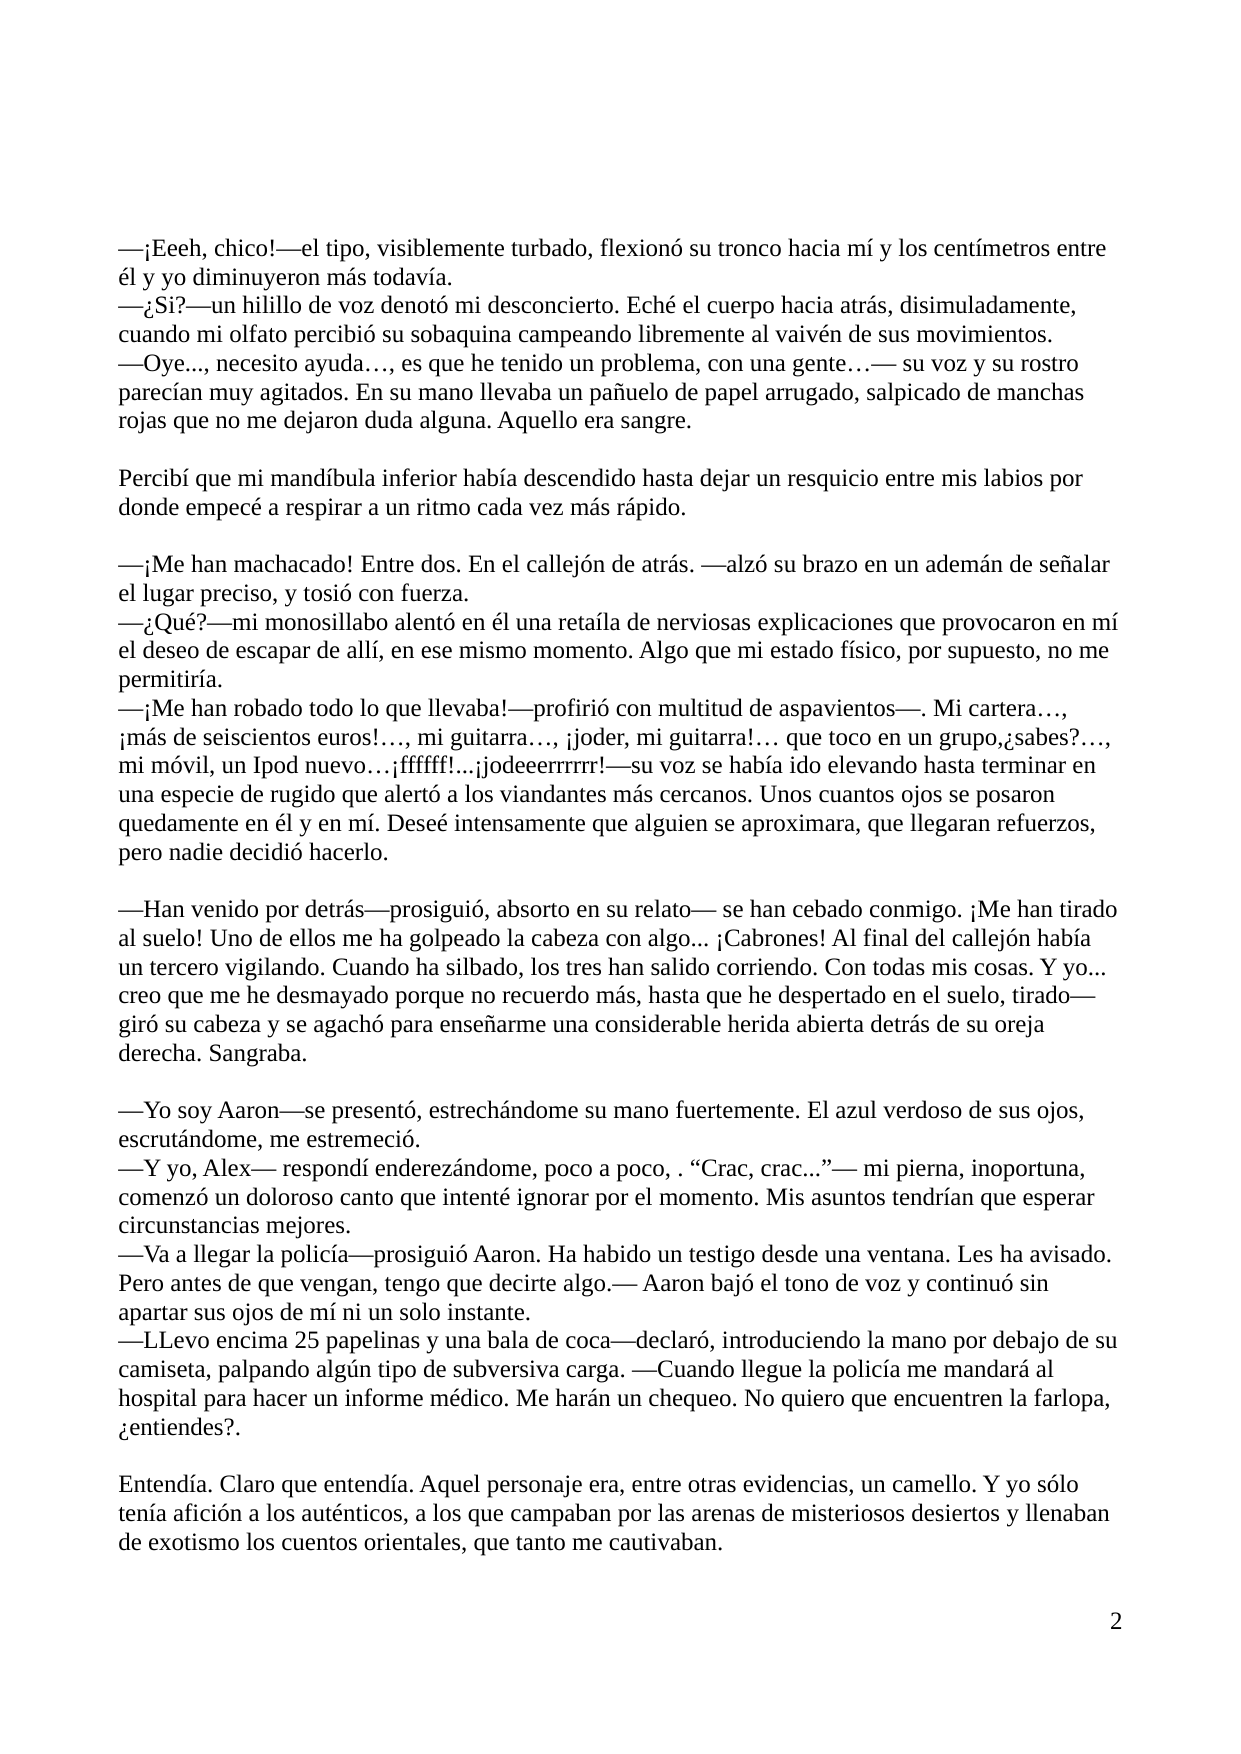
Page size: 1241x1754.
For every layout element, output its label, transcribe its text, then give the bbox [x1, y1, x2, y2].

text —Oye..., necesito ayuda…, es que he tenido un problema, con una gente…― su voz y su rostro parecían muy agitados. En su mano llevaba un pañuelo de papel arrugado, salpicado de manchas rojas que no me dejaron duda alguna. Aquello era sangre. [118, 348, 1122, 434]
text Entendía. Claro que entendía. Aquel personaje era, entre otras evidencias, un camello. Y yo sólo tenía afición a los auténticos, a los que campaban por las arenas de misteriosos desiertos y llenaban de exotismo los cuentos orientales, que tanto me cautivaban. [118, 1469, 1122, 1556]
text —Yo soy Aaron—se presentó, estrechándome su mano fuertemente. El azul verdoso de sus ojos, escrutándome, me estremeció. [118, 1096, 1122, 1153]
text —Y yo, Alex— respondí enderezándome, poco a poco, . “Crac, crac...”— mi pierna, inoportuna, comenzó un doloroso canto que intenté ignorar por el momento. Mis asuntos tendrían que esperar circunstancias mejores. [118, 1153, 1122, 1239]
text —¡Eeeh, chico!—el tipo, visiblemente turbado, flexionó su tronco hacia mí y los centímetros entre él y yo diminuyeron más todavía. [118, 233, 1122, 291]
text —LLevo encima 25 papelinas y una bala de coca—declaró, introduciendo la mano por debajo de su camiseta, palpando algún tipo de subversiva carga. —Cuando llegue la policía me mandará al hospital para hacer un informe médico. Me harán un chequeo. No quiero que encuentren la farlopa, ¿entiendes?. [118, 1326, 1122, 1441]
text —¡Me han machacado! Entre dos. En el callejón de atrás. —alzó su brazo en un ademán de señalar el lugar preciso, y tosió con fuerza. [118, 549, 1122, 607]
text —Han venido por detrás—prosiguió, absorto en su relato— se han cebado conmigo. ¡Me han tirado al suelo! Uno de ellos me ha golpeado la cabeza con algo... ¡Cabrones! Al final del callejón había un tercero vigilando. Cuando ha silbado, los tres han salido corriendo. Con todas mis cosas. Y yo... creo que me he desmayado porque no recuerdo más, hasta que he despertado en el suelo, tirado— giró su cabeza y se agachó para enseñarme una considerable herida abierta detrás de su oreja derecha. Sangraba. [118, 894, 1122, 1067]
text —¡Me han robado todo lo que llevaba!—profirió con multitud de aspavientos—. Mi cartera…, ¡más de seiscientos euros!…, mi guitarra…, ¡joder, mi guitarra!… que toco en un grupo,¿sabes?…, mi móvil, un Ipod nuevo…¡ffffff!...¡jodeeerrrrrr!—su voz se había ido elevando hasta terminar en una especie de rugido que alertó a los viandantes más cercanos. Unos cuantos ojos se posaron quedamente en él y en mí. Deseé intensamente que alguien se aproximara, que llegaran refuerzos, pero nadie decidió hacerlo. [118, 693, 1122, 866]
text —¿Si?—un hilillo de voz denotó mi desconcierto. Eché el cuerpo hacia atrás, disimuladamente, cuando mi olfato percibió su sobaquina campeando libremente al vaivén de sus movimientos. [118, 291, 1122, 348]
text —Va a llegar la policía—prosiguió Aaron. Ha habido un testigo desde una ventana. Les ha avisado. Pero antes de que vengan, tengo que decirte algo.— Aaron bajó el tono de voz y continuó sin apartar sus ojos de mí ni un solo instante. [118, 1239, 1122, 1326]
text —¿Qué?—mi monosillabo alentó en él una retaíla de nerviosas explicaciones que provocaron en mí el deseo de escapar de allí, en ese mismo momento. Algo que mi estado físico, por supuesto, no me permitiría. [118, 607, 1122, 693]
text Percibí que mi mandíbula inferior había descendido hasta dejar un resquicio entre mis labios por donde empecé a respirar a un ritmo cada vez más rápido. [118, 463, 1122, 521]
